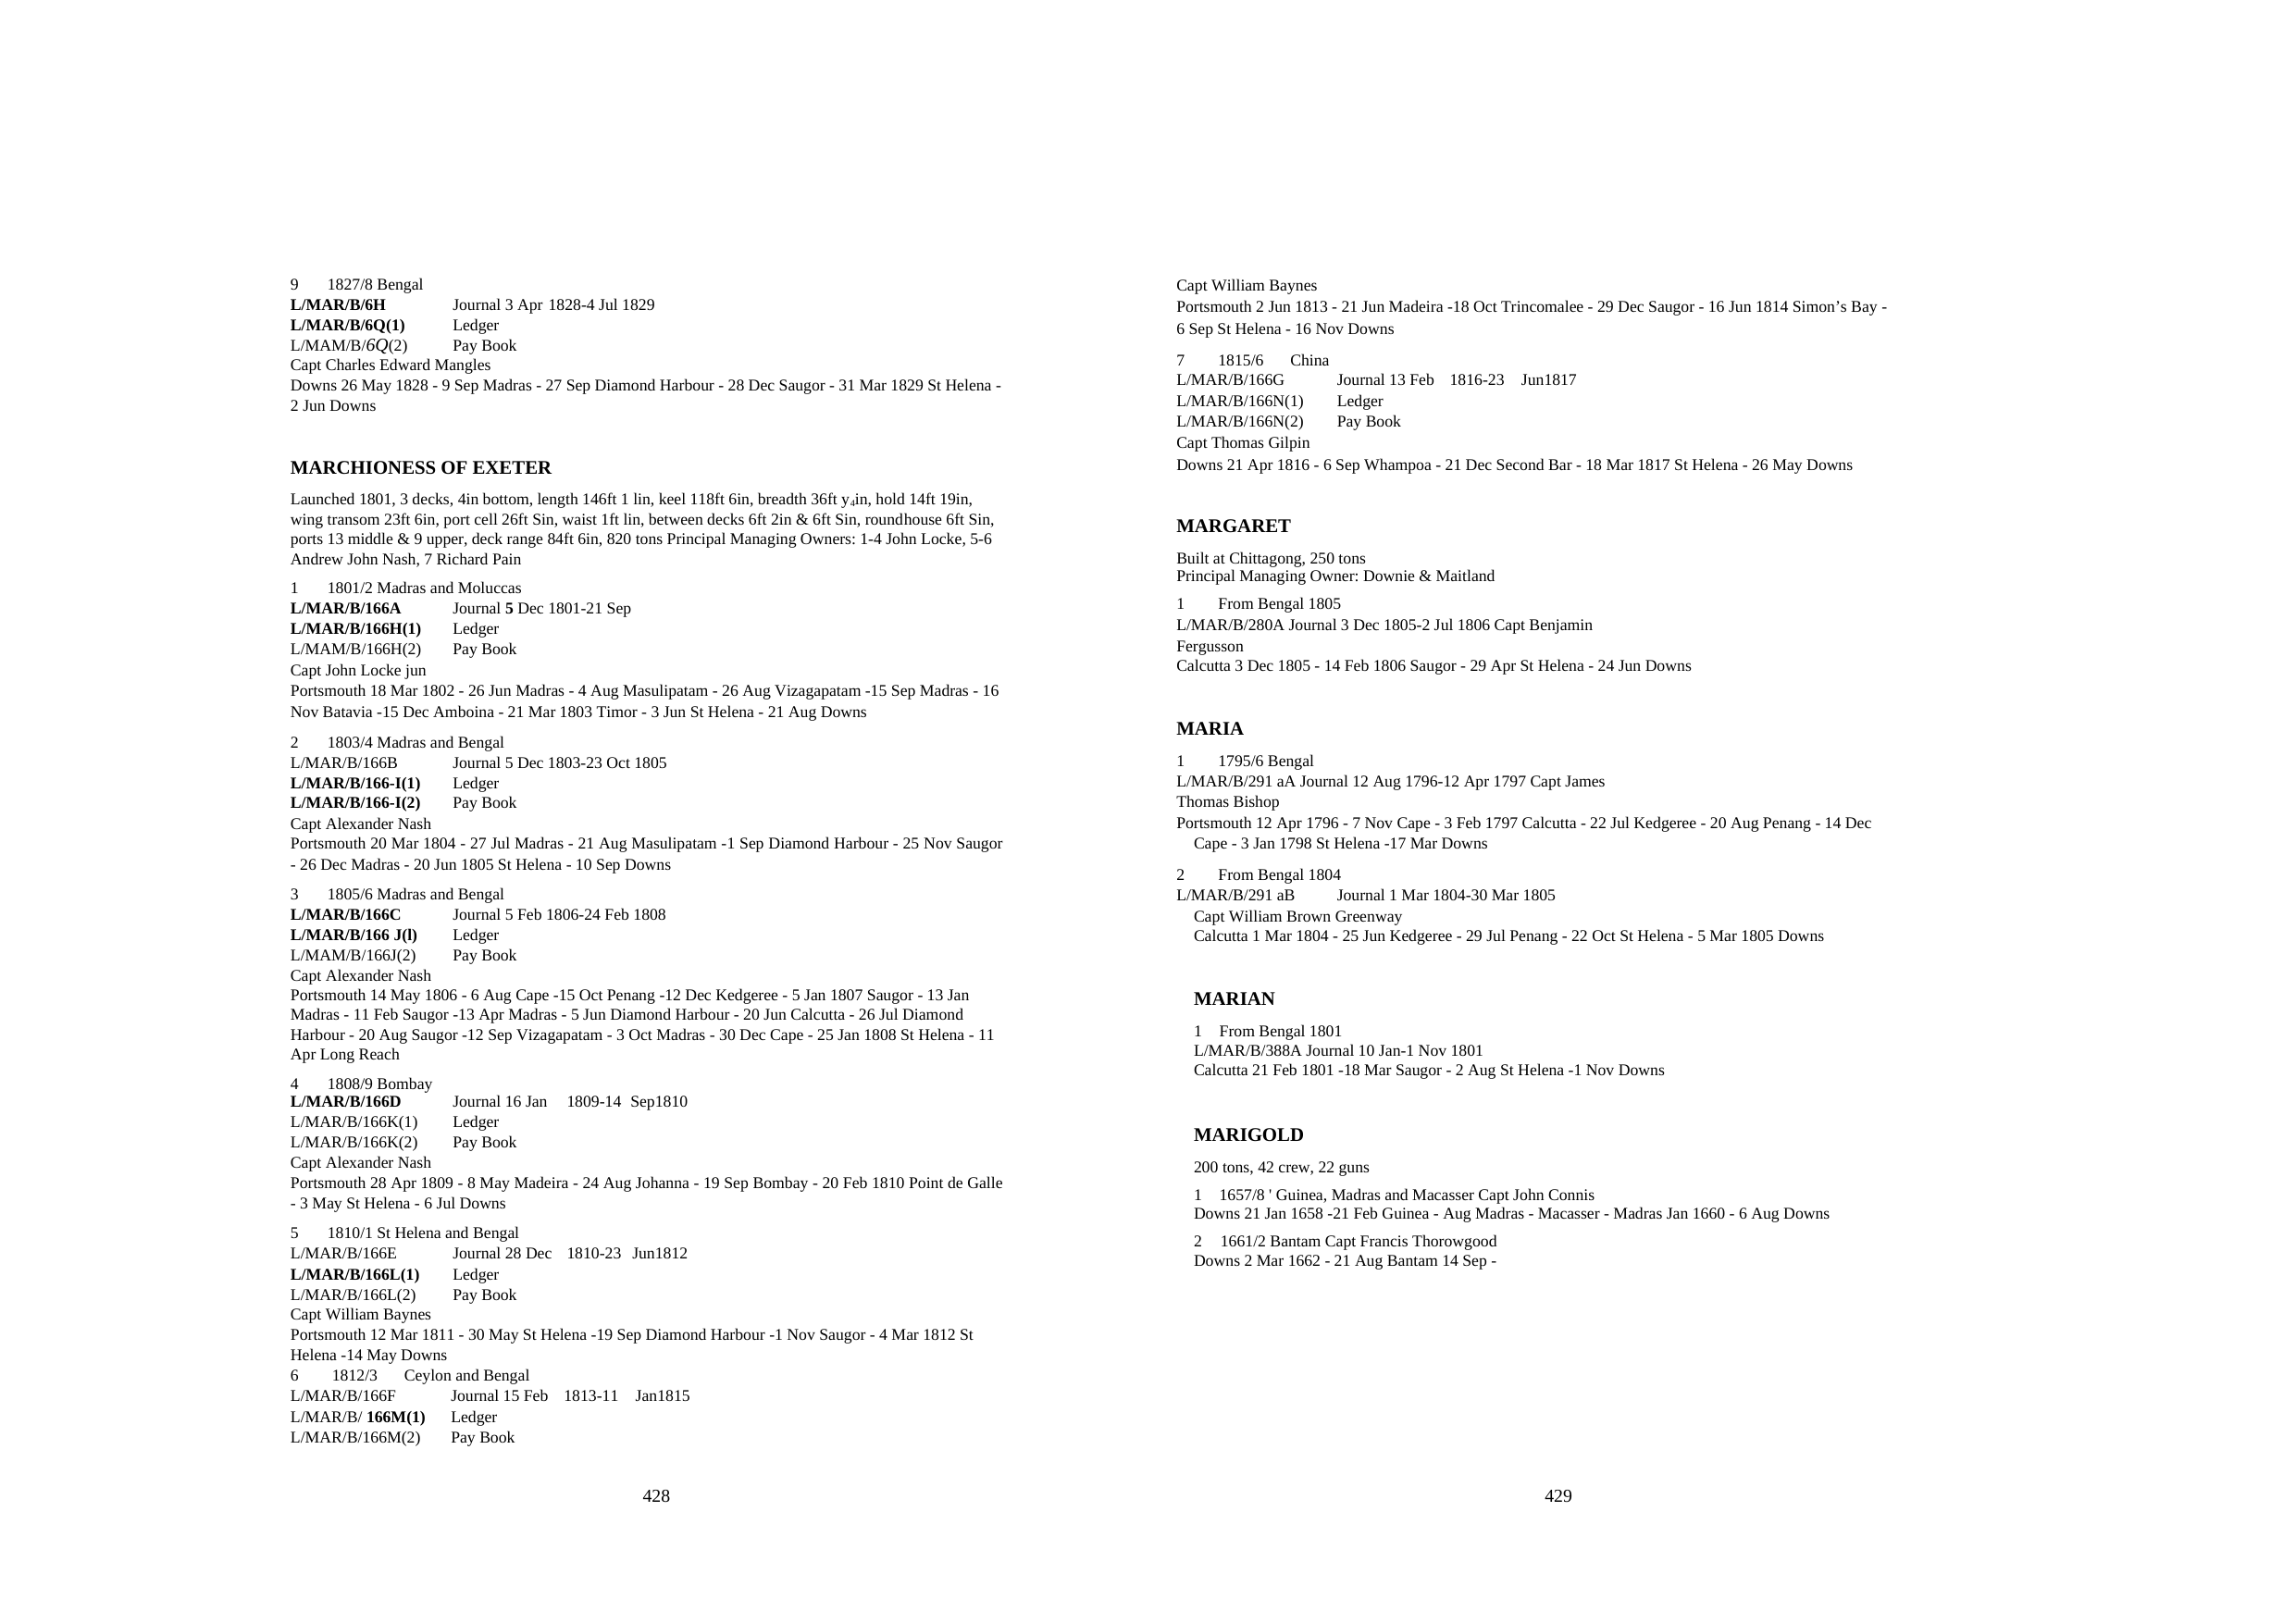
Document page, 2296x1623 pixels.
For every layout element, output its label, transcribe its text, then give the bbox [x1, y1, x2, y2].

text Portsmouth 14 May 1806 - 6 Aug Cape -15 Oct Penang -12 Dec Kedgeree - 5 Jan 1807 Saugor - 13 Jan Madras - 11 Feb Saugor -13 Apr Madras - 5 Jun Diamond Harbour - 20 Jun Calcutta - 26 Jul Diamond Harbour - 20 Aug Saugor -12 Sep Vizagapatam - 3 Oct Madras - 30 Dec Cape - 25 Jan 1808 St Helena - 11 Apr Long Reach [291, 985, 1004, 1064]
text L/MAR/B/6Q(1) Ledger [291, 315, 1004, 335]
text Capt Thomas Gilpin [1176, 431, 1891, 452]
text L/MAR/B/166N(2) Pay Book [1176, 411, 1891, 431]
subtitle MARGARET [1176, 515, 1891, 538]
list 1805/6 Madras and Bengal [291, 884, 1004, 904]
text L/MAR/B/166F Journal 15 Feb 1813-11 Jan 1815 [291, 1385, 1004, 1406]
text Capt William Baynes [291, 1304, 1004, 1324]
list 1827/8 Bengal [291, 274, 1004, 294]
text Capt William Baynes [1176, 274, 1891, 295]
text L/MAR/B/166K(2) Pay Book [291, 1132, 1004, 1151]
text Launched 1801, 3 decks, 4in bottom, length 146ft 1 lin, keel 118ft 6in, breadth 36ft y4in, hold 14ft 19in, wing transom 23ft 6in, port cell 26ft Sin, waist 1ft lin, between decks 6ft 2in & 6ft Sin, round­house 6ft Sin, ports 13 middle & 9 upper, deck range 84ft 6in, 820 tons Principal Managing Owners: 1-4 John Locke, 5-6 Andrew John Nash, 7 Richard Pain [291, 489, 1004, 568]
text Portsmouth 12 Mar 1811 - 30 May St Helena -19 Sep Diamond Harbour -1 Nov Saugor - 4 Mar 1812 St Helena -14 May Downs [291, 1324, 1004, 1365]
list From Bengal 1804 [1176, 866, 1891, 884]
list From Bengal 1801 [1194, 1021, 1891, 1040]
text L/MAR/B/166G Journal 13 Feb 1816-23 Jun 1817 [1176, 369, 1891, 390]
list 1803/4 Madras and Bengal [291, 732, 1004, 751]
text L/MAM/B/166H(2) Pay Book [291, 638, 1004, 659]
text Capt William Brown Greenway [1194, 905, 1891, 926]
list 1815/6 China [1176, 351, 1891, 369]
text Portsmouth 28 Apr 1809 - 8 May Madeira - 24 Aug Johanna - 19 Sep Bombay - 20 Feb 1810 Point de Galle - 3 May St Helena - 6 Jul Downs [291, 1172, 1004, 1213]
text Downs 21 Apr 1816 - 6 Sep Whampoa - 21 Dec Second Bar - 18 Mar 1817 St Helena - 26 May Downs [1176, 452, 1891, 476]
text L/MAR/B/388A Journal 10 Jan-1 Nov 1801 [1194, 1040, 1891, 1060]
list 1657/8 ' Guinea, Madras and Macasser Capt John Connis [1194, 1184, 1891, 1205]
text L/MAM/B/166J(2) Pay Book [291, 945, 1004, 965]
text Built at Chittagong, 250 tons [1176, 550, 1891, 567]
text L/MAR/B/166A Journal 5 Dec 1801-21 Sep [291, 598, 1004, 618]
subtitle MARIAN [1194, 988, 1891, 1010]
subtitle MARCHIONESS OF EXETER [291, 456, 1004, 478]
text L/MAR/B/166L(2) Pay Book [291, 1284, 1004, 1304]
text L/MAM/B/6Q(2) Pay Book [291, 335, 1004, 354]
text Calcutta 1 Mar 1804 - 25 Jun Kedgeree - 29 Jul Penang - 22 Oct St Helena - 5 Mar 1805 Downs [1194, 926, 1891, 945]
list 1801/2 Madras and Moluccas [291, 577, 1004, 598]
text L/MAR/B/166-I(2) Pay Book [291, 792, 1004, 812]
subtitle MARIGOLD [1194, 1124, 1891, 1146]
text L/MAR/B/166 J(l) Ledger [291, 924, 1004, 945]
text L/MAR/B/166L(1) Ledger [291, 1263, 1004, 1284]
text Portsmouth 12 Apr 1796 - 7 Nov Cape - 3 Feb 1797 Calcutta - 22 Jul Kedgeree - 20 Aug Penang - 14 Dec Cape - 3 Jan 1798 St Helena -17 Mar Downs [1176, 812, 1891, 854]
text Principal Managing Owner: Downie & Maitland [1176, 567, 1891, 586]
list 1661/2 Bantam Capt Francis Thorowgood [1194, 1232, 1891, 1251]
text L/MAR/B/166C Journal 5 Feb 1806-24 Feb 1808 [291, 904, 1004, 924]
text Capt Alexander Nash [291, 1151, 1004, 1172]
text L/MAR/B/166-I(1) Ledger [291, 772, 1004, 792]
text L/MAR/B/166D Journal 16 Jan 1809-14 Sep 1810 [291, 1093, 1004, 1111]
list 1795/6 Bengal [1176, 750, 1891, 771]
text Capt Charles Edward Mangles [291, 354, 1004, 375]
text Downs 21 Jan 1658 -21 Feb Guinea - Aug Madras - Macasser - Madras Jan 1660 - 6 Aug Downs [1194, 1205, 1891, 1222]
text L/MAR/B/166H(1) Ledger [291, 618, 1004, 638]
list From Bengal 1805 [1176, 595, 1891, 613]
list 1810/1 St Helena and Bengal [291, 1222, 1004, 1243]
text Portsmouth 18 Mar 1802 - 26 Jun Madras - 4 Aug Masulipatam - 26 Aug Vizagapatam -15 Sep Madras - 16 Nov Batavia -15 Dec Amboina - 21 Mar 1803 Timor - 3 Jun St Helena - 21 Aug Downs [291, 680, 1004, 722]
text L/MAR/B/166N(1) Ledger [1176, 390, 1891, 411]
list 1808/9 Bombay [291, 1074, 1004, 1093]
text L/MAR/B/166M(2) Pay Book [291, 1427, 1004, 1447]
text Capt John Locke jun [291, 659, 1004, 680]
subtitle MARIA [1176, 718, 1891, 739]
text Calcutta 3 Dec 1805 - 14 Feb 1806 Saugor - 29 Apr St Helena - 24 Jun Downs [1176, 656, 1891, 675]
text L/MAR/B/166B Journal 5 Dec 1803-23 Oct 1805 [291, 751, 1004, 772]
text L/MAR/B/ 166M(1) Ledger [291, 1406, 1004, 1427]
text L/MAR/B/166E Journal 28 Dec 1810-23 Jun 1812 [291, 1243, 1004, 1263]
text L/MAR/B/280A Journal 3 Dec 1805-2 Jul 1806 Capt Benjamin Fergusson [1176, 613, 1594, 656]
text L/MAR/B/291 aA Journal 12 Aug 1796-12 Apr 1797 Capt James Thomas Bishop [1176, 771, 1617, 812]
text Calcutta 21 Feb 1801 -18 Mar Saugor - 2 Aug St Helena -1 Nov Downs [1194, 1060, 1891, 1080]
text Capt Alexander Nash [291, 812, 1004, 833]
text Downs 26 May 1828 - 9 Sep Madras - 27 Sep Diamond Harbour - 28 Dec Saugor - 31 Mar 1829 St Helena - 2 Jun Downs [291, 375, 1004, 415]
text Capt Alexander Nash [291, 965, 1004, 985]
text L/MAR/B/291 aB Journal 1 Mar 1804-30 Mar 1805 [1176, 884, 1891, 905]
text L/MAR/B/166K(1) Ledger [291, 1111, 1004, 1132]
text Downs 2 Mar 1662 - 21 Aug Bantam 14 Sep - [1194, 1251, 1891, 1270]
text Portsmouth 20 Mar 1804 - 27 Jul Madras - 21 Aug Masulipatam -1 Sep Diamond Harbour - 25 Nov Saugor - 26 Dec Madras - 20 Jun 1805 St Helena - 10 Sep Downs [291, 833, 1004, 873]
list 1812/3 Ceylon and Bengal [291, 1365, 1004, 1385]
text L/MAR/B/6H Journal 3 Apr 1828-4 Jul 1829 [291, 294, 1004, 315]
text 200 tons, 42 crew, 22 guns [1194, 1158, 1891, 1176]
text Portsmouth 2 Jun 1813 - 21 Jun Madeira -18 Oct Trincomalee - 29 Dec Saugor - 16 Jun 1814 Simon’s Bay - 6 Sep St Helena - 16 Nov Downs [1176, 295, 1891, 339]
